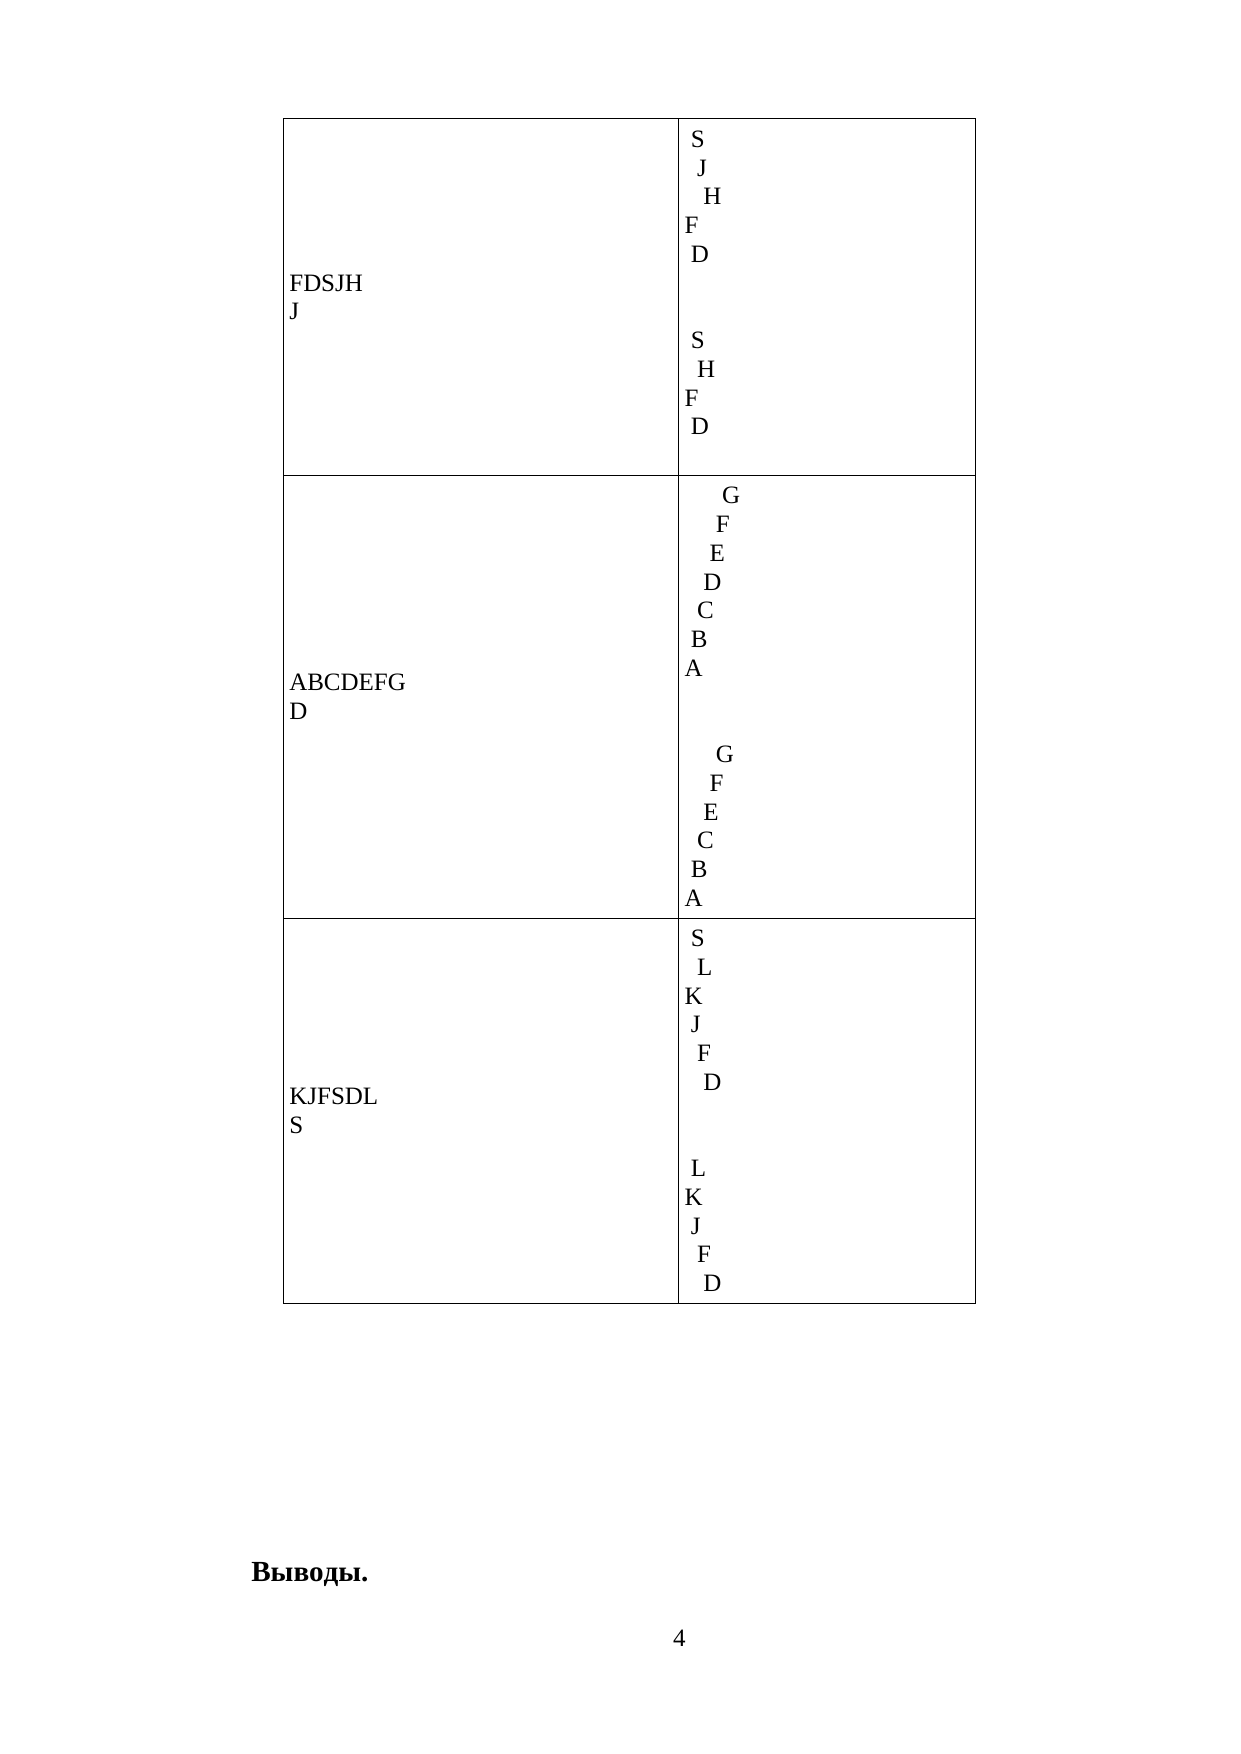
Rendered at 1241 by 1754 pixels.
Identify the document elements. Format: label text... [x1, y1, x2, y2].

table_cell KJFSDL S [284, 919, 678, 1303]
table_cell ABCDEFG D [284, 476, 678, 917]
text Выводы. [177, 1554, 1181, 1588]
table_header S J H F D S H F D [679, 119, 975, 475]
table_header FDSJH J [284, 119, 678, 475]
table_cell S L K J F D L K J F D [679, 919, 975, 1303]
table_cell G F E D C B A G F E C B A [679, 476, 975, 917]
